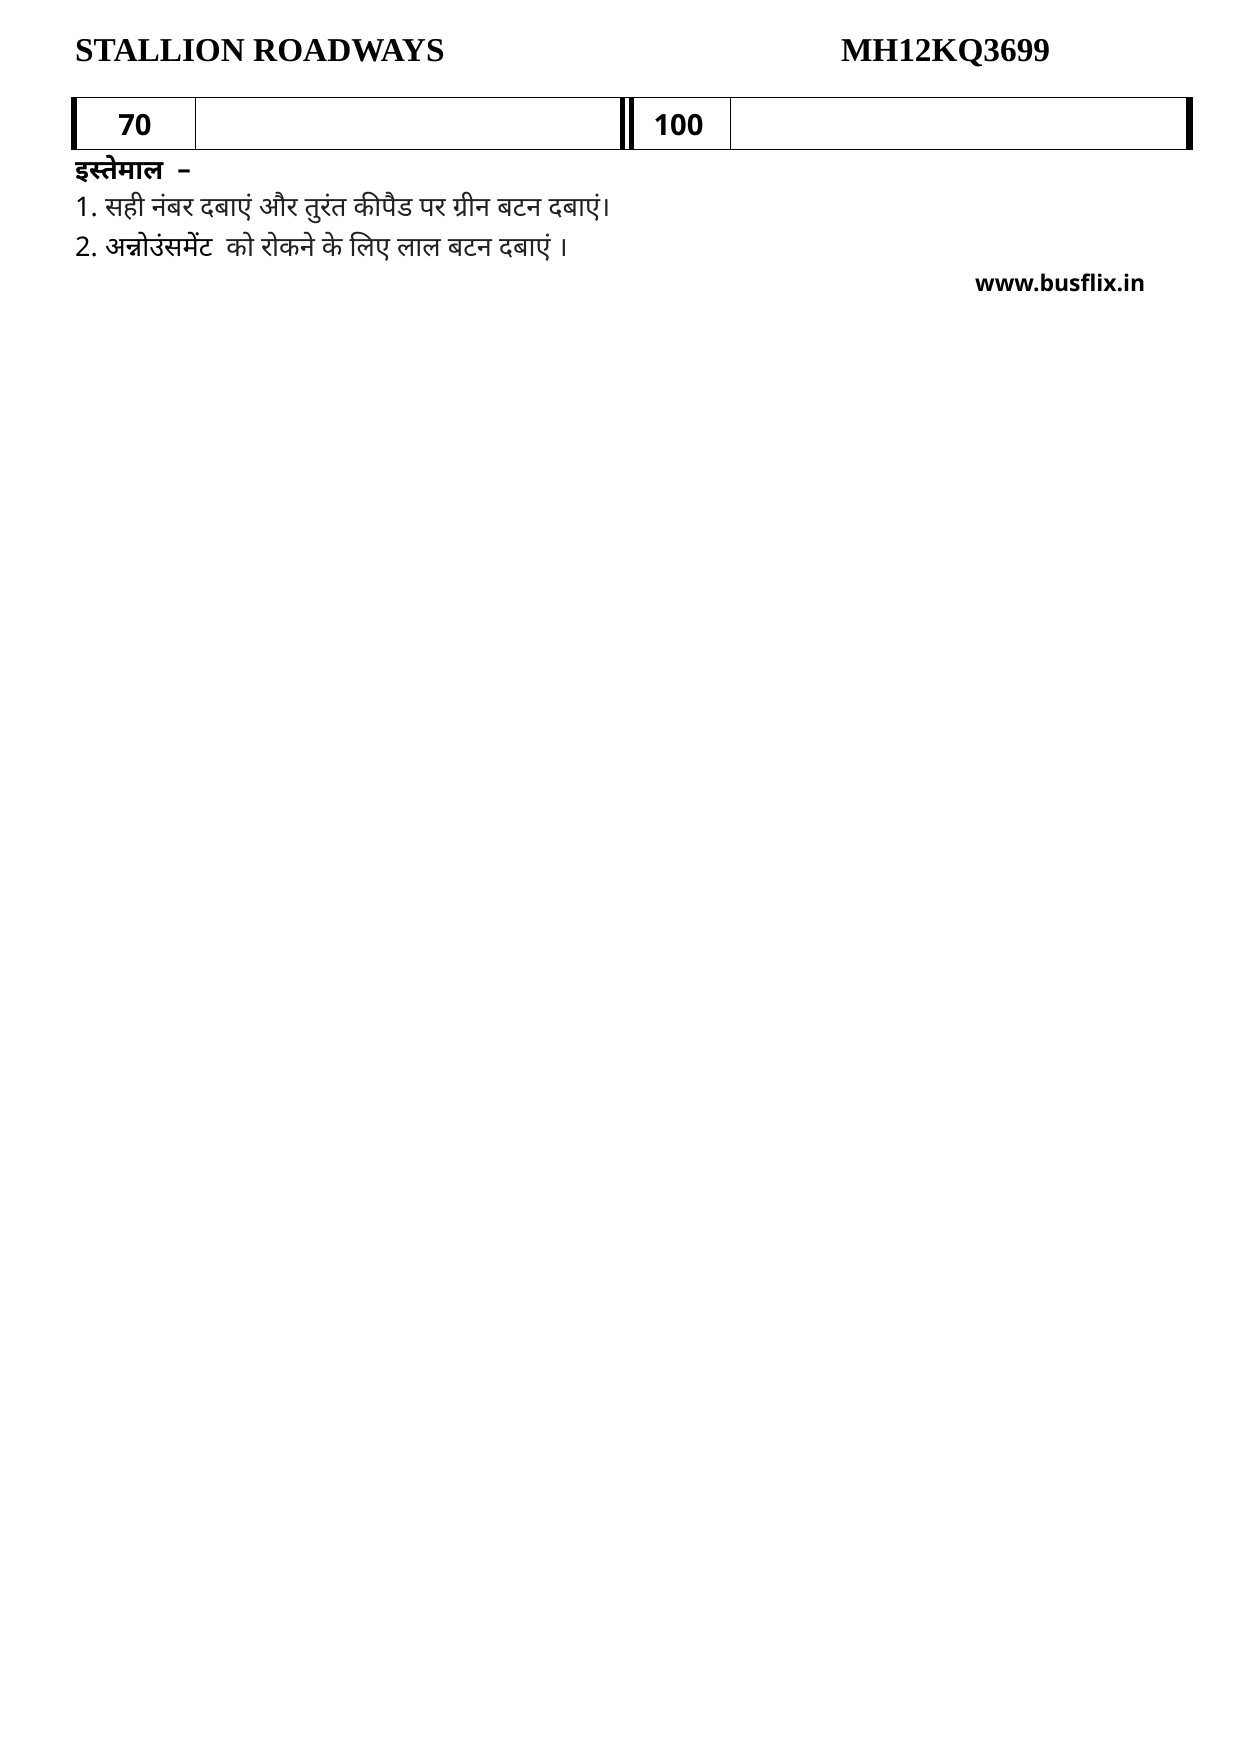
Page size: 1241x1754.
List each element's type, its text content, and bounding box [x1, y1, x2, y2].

table_cell [731, 98, 1186, 149]
table_cell [196, 98, 620, 149]
text www.busflix.in [75, 267, 1165, 298]
text 2. अन्नोउंसमेंट को रोकने के लिए लाल बटन दबाएं । [75, 227, 1165, 267]
table_cell 70 [77, 98, 195, 149]
table_cell 100 [634, 98, 730, 149]
text 1. सही नंबर दबाएं और तुरंत कीपैड पर ग्रीन बटन दबाएं। [75, 187, 1165, 227]
text इस्तेमाल – [75, 150, 1165, 187]
